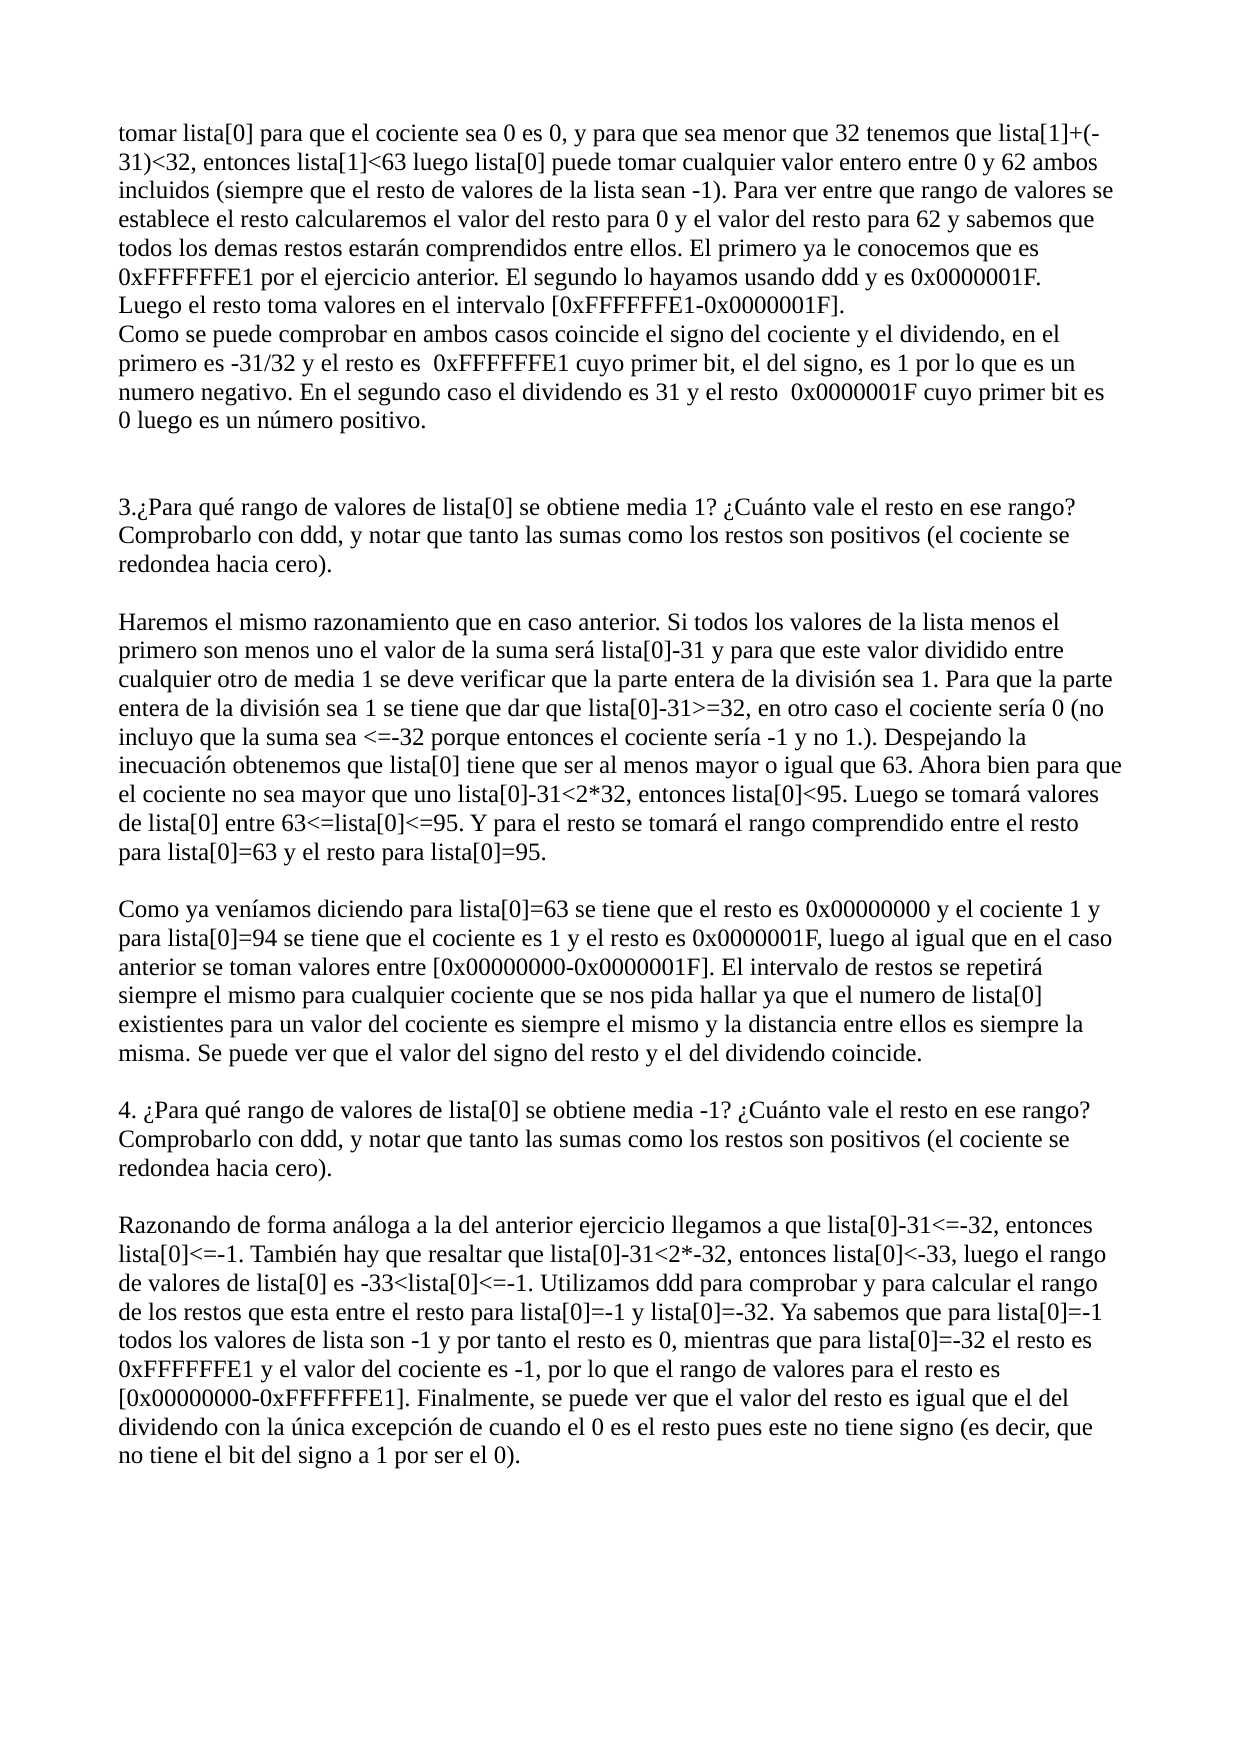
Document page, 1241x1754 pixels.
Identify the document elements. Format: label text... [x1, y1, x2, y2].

text Como ya veníamos diciendo para lista[0]=63 se tiene que el resto es 0x00000000 y el cociente 1 y para lista[0]=94 se tiene que el cociente es 1 y el resto es 0x0000001F, luego al igual que en el caso anterior se toman valores entre [0x00000000-0x0000001F]. El intervalo de restos se repetirá siempre el mismo para cualquier cociente que se nos pida hallar ya que el numero de lista[0] existientes para un valor del cociente es siempre el mismo y la distancia entre ellos es siempre la misma. Se puede ver que el valor del signo del resto y el del dividendo coincide. [118, 894, 1122, 1067]
text Luego el resto toma valores en el intervalo [0xFFFFFFE1-0x0000001F]. [118, 291, 1122, 319]
text Como se puede comprobar en ambos casos coincide el signo del cociente y el dividendo, en el primero es -31/32 y el resto es 0xFFFFFFE1 cuyo primer bit, el del signo, es 1 por lo que es un numero negativo. En el segundo caso el dividendo es 31 y el resto 0x0000001F cuyo primer bit es 0 luego es un número positivo. [118, 319, 1122, 434]
text tomar lista[0] para que el cociente sea 0 es 0, y para que sea menor que 32 tenemos que lista[1]+(-31)<32, entonces lista[1]<63 luego lista[0] puede tomar cualquier valor entero entre 0 y 62 ambos incluidos (siempre que el resto de valores de la lista sean -1). Para ver entre que rango de valores se establece el resto calcularemos el valor del resto para 0 y el valor del resto para 62 y sabemos que todos los demas restos estarán comprendidos entre ellos. El primero ya le conocemos que es 0xFFFFFFE1 por el ejercicio anterior. El segundo lo hayamos usando ddd y es 0x0000001F. [118, 118, 1122, 291]
text Haremos el mismo razonamiento que en caso anterior. Si todos los valores de la lista menos el primero son menos uno el valor de la suma será lista[0]-31 y para que este valor dividido entre cualquier otro de media 1 se deve verificar que la parte entera de la división sea 1. Para que la parte entera de la división sea 1 se tiene que dar que lista[0]-31>=32, en otro caso el cociente sería 0 (no incluyo que la suma sea <=-32 porque entonces el cociente sería -1 y no 1.). Despejando la inecuación obtenemos que lista[0] tiene que ser al menos mayor o igual que 63. Ahora bien para que el cociente no sea mayor que uno lista[0]-31<2*32, entonces lista[0]<95. Luego se tomará valores de lista[0] entre 63<=lista[0]<=95. Y para el resto se tomará el rango comprendido entre el resto para lista[0]=63 y el resto para lista[0]=95. [118, 607, 1122, 866]
text Razonando de forma análoga a la del anterior ejercicio llegamos a que lista[0]-31<=-32, entonces lista[0]<=-1. También hay que resaltar que lista[0]-31<2*-32, entonces lista[0]<-33, luego el rango de valores de lista[0] es -33<lista[0]<=-1. Utilizamos ddd para comprobar y para calcular el rango de los restos que esta entre el resto para lista[0]=-1 y lista[0]=-32. Ya sabemos que para lista[0]=-1 todos los valores de lista son -1 y por tanto el resto es 0, mientras que para lista[0]=-32 el resto es 0xFFFFFFE1 y el valor del cociente es -1, por lo que el rango de valores para el resto es [0x00000000-0xFFFFFFE1]. Finalmente, se puede ver que el valor del resto es igual que el del dividendo con la única excepción de cuando el 0 es el resto pues este no tiene signo (es decir, que no tiene el bit del signo a 1 por ser el 0). [118, 1211, 1122, 1469]
text 4. ¿Para qué rango de valores de lista[0] se obtiene media -1? ¿Cuánto vale el resto en ese rango? Comprobarlo con ddd, y notar que tanto las sumas como los restos son positivos (el cociente se redondea hacia cero). [118, 1096, 1122, 1182]
text 3.¿Para qué rango de valores de lista[0] se obtiene media 1? ¿Cuánto vale el resto en ese rango? Comprobarlo con ddd, y notar que tanto las sumas como los restos son positivos (el cociente se redondea hacia cero). [118, 492, 1122, 578]
